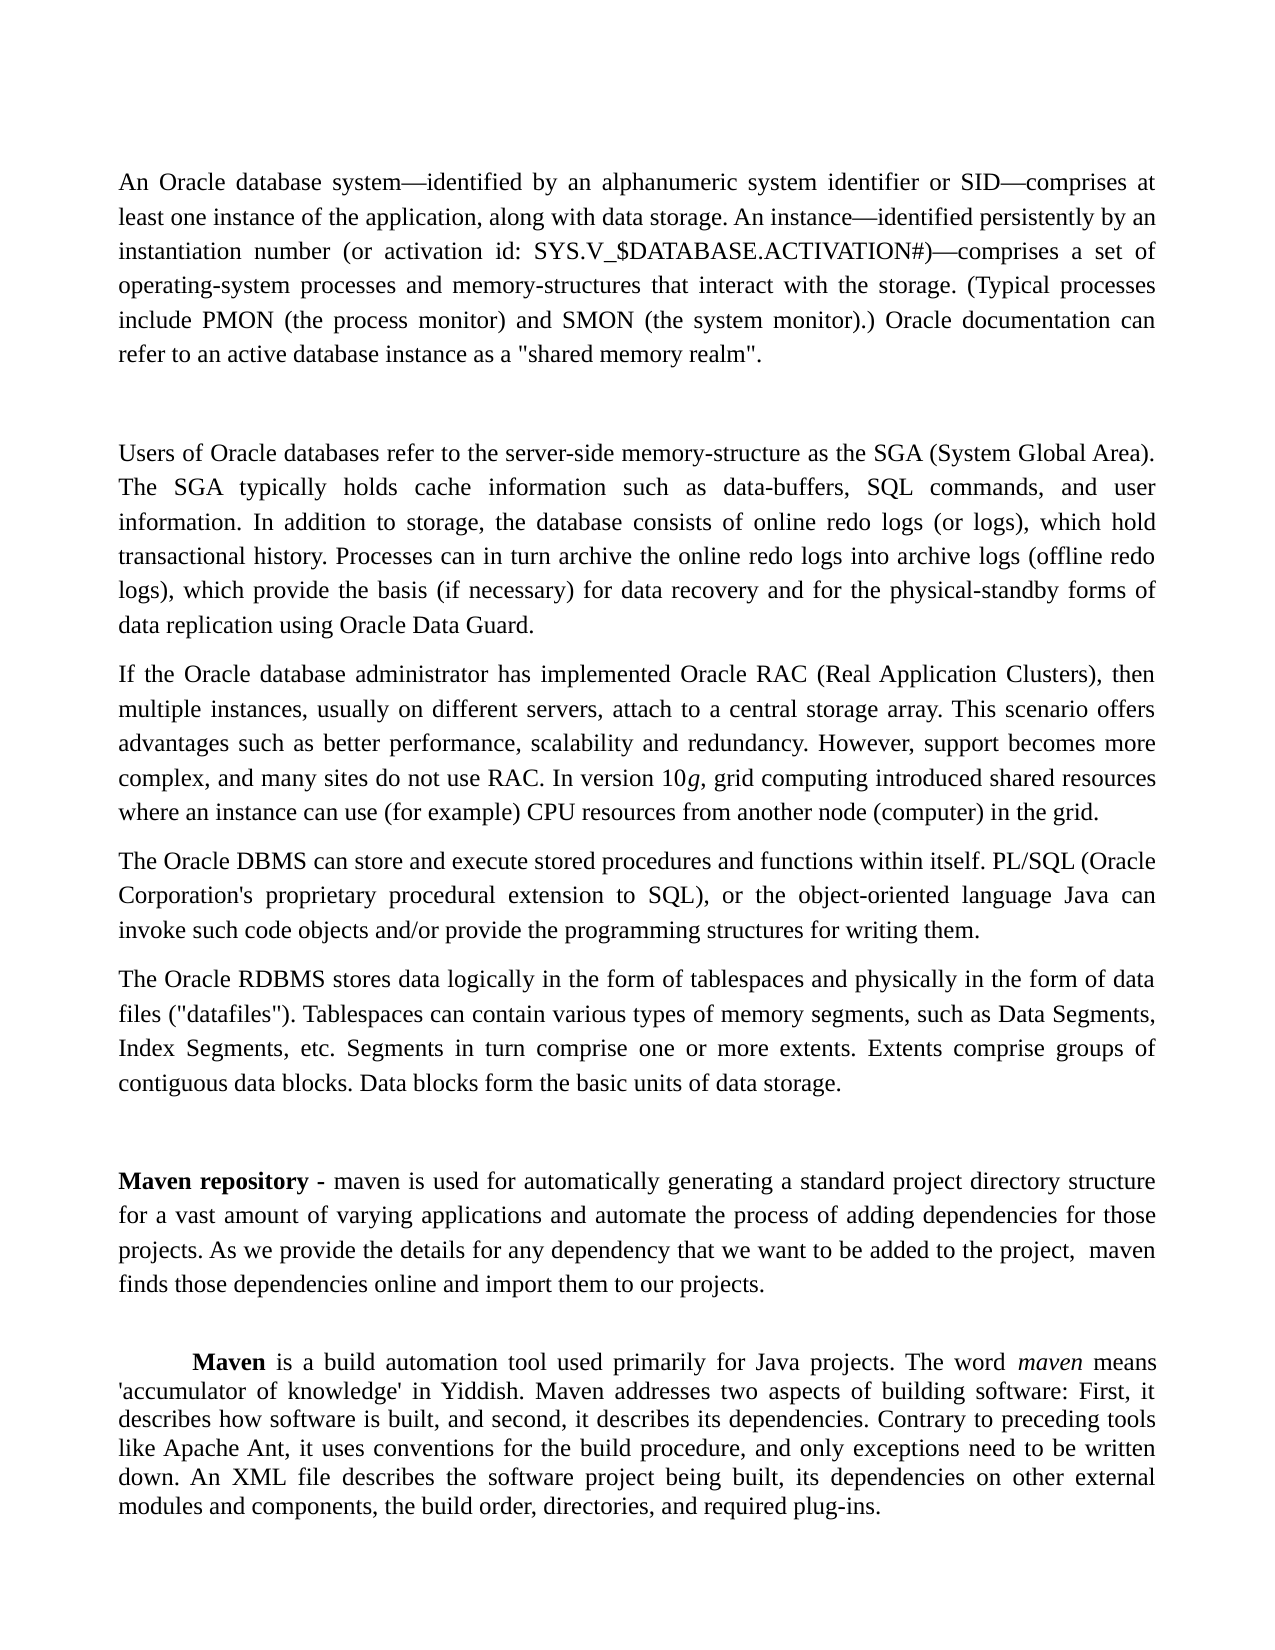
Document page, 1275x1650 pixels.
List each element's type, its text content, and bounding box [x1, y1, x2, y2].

text Maven repository - maven is used for automatically generating a standard project directory structure for a vast amount of varying applications and automate the process of adding dependencies for those projects. As we provide the details for any dependency that we want to be added to the project, maven finds those dependencies online and import them to our projects. [118, 1166, 1157, 1298]
text Users of Oracle databases refer to the server-side memory-structure as the SGA (System Global Area). The SGA typically holds cache information such as data-buffers, SQL commands, and user information. In addition to storage, the database consists of online redo logs (or logs), which hold transactional history. Processes can in turn archive the online redo logs into archive logs (offline redo logs), which provide the basis (if necessary) for data recovery and for the physical-standby forms of data replication using Oracle Data Guard. [118, 438, 1157, 639]
text Maven is a build automation tool used primarily for Java projects. The word maven means 'accumulator of knowledge' in Yiddish. Maven addresses two aspects of building software: First, it describes how software is built, and second, it describes its dependencies. Contrary to preceding tools like Apache Ant, it uses conventions for the build procedure, and only exceptions need to be written down. An XML file describes the software project being built, its dependencies on other external modules and components, the build order, directories, and required plug-ins. [118, 1347, 1157, 1519]
text The Oracle DBMS can store and execute stored procedures and functions within itself. PL/SQL (Oracle Corporation's proprietary procedural extension to SQL), or the object-oriented language Java can invoke such code objects and/or provide the programming structures for writing them. [118, 846, 1157, 944]
text If the Oracle database administrator has implemented Oracle RAC (Real Application Clusters), then multiple instances, usually on different servers, attach to a central storage array. This scenario offers advantages such as better performance, scalability and redundancy. However, support becomes more complex, and many sites do not use RAC. In version 10g, grid computing introduced shared resources where an instance can use (for example) CPU resources from another node (computer) in the grid. [118, 659, 1157, 826]
text An Oracle database system—identified by an alphanumeric system identifier or SID—comprises at least one instance of the application, along with data storage. An instance—identified persistently by an instantiation number (or activation id: SYS.V_$DATABASE.ACTIVATION#)—comprises a set of operating-system processes and memory-structures that interact with the storage. (Typical processes include PMON (the process monitor) and SMON (the system monitor).) Oracle documentation can refer to an active database instance as a "shared memory realm". [118, 167, 1157, 368]
text The Oracle RDBMS stores data logically in the form of tablespaces and physically in the form of data files ("datafiles"). Tablespaces can contain various types of memory segments, such as Data Segments, Index Segments, etc. Segments in turn comprise one or more extents. Extents comprise groups of contiguous data blocks. Data blocks form the basic units of data storage. [118, 964, 1157, 1096]
